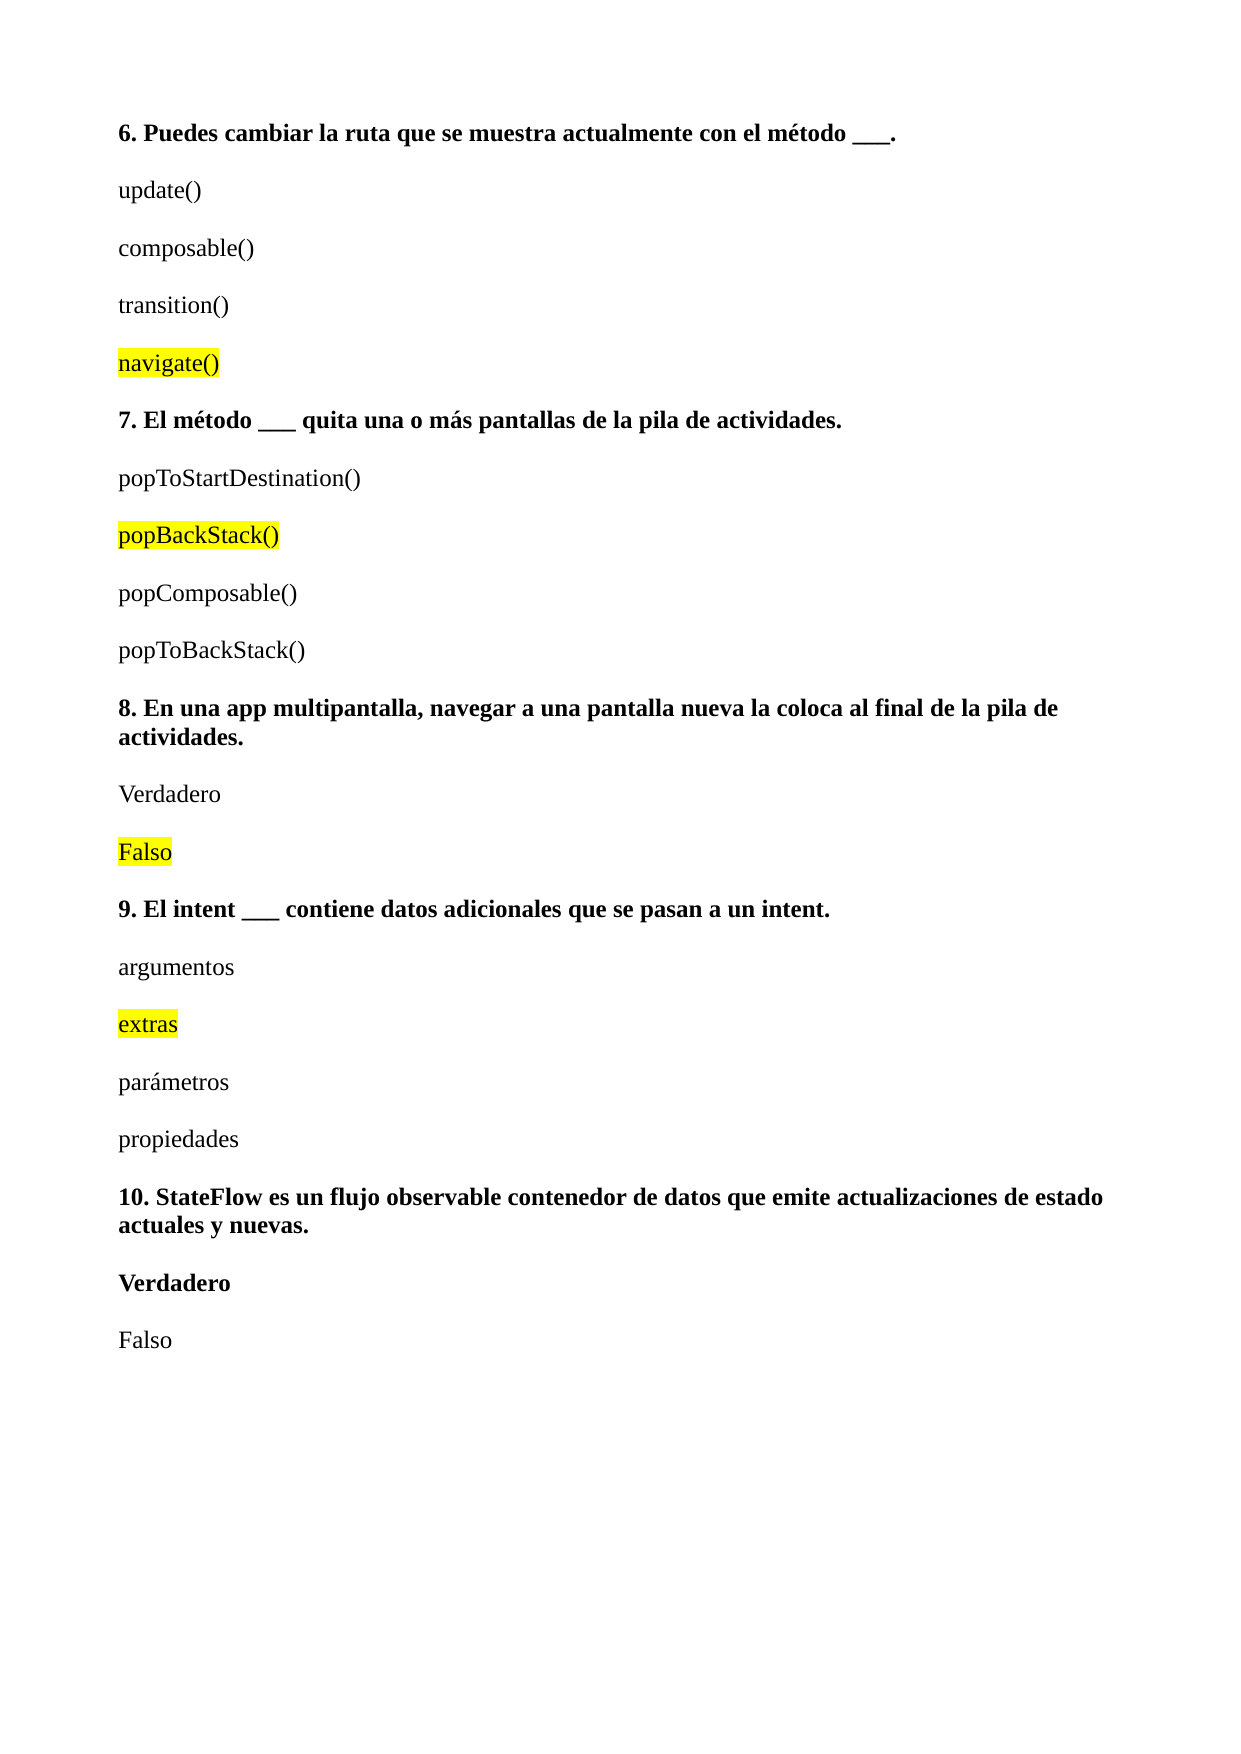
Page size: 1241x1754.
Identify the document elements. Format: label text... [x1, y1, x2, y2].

text propiedades [118, 1124, 1122, 1153]
text update() [118, 176, 1122, 204]
text 9. El intent ___ contiene datos adicionales que se pasan a un intent. [118, 894, 1122, 923]
text composable() [118, 233, 1122, 262]
text transition() [118, 291, 1122, 319]
text 8. En una app multipantalla, navegar a una pantalla nueva la coloca al final de la pila de actividades. [118, 693, 1122, 751]
text argumentos [118, 952, 1122, 981]
text popBackStack() [118, 521, 1122, 549]
text popToBackStack() [118, 636, 1122, 664]
text popComposable() [118, 578, 1122, 607]
text 7. El método ___ quita una o más pantallas de la pila de actividades. [118, 406, 1122, 434]
text parámetros [118, 1067, 1122, 1096]
text Verdadero [118, 779, 1122, 808]
text extras [118, 1009, 1122, 1038]
text popToStartDestination() [118, 463, 1122, 492]
text Verdadero [118, 1268, 1122, 1297]
text Falso [118, 1326, 1122, 1354]
text 10. StateFlow es un flujo observable contenedor de datos que emite actualizaciones de estado actuales y nuevas. [118, 1182, 1122, 1239]
text Falso [118, 837, 1122, 866]
text navigate() [118, 348, 1122, 377]
text 6. Puedes cambiar la ruta que se muestra actualmente con el método ___. [118, 118, 1122, 147]
